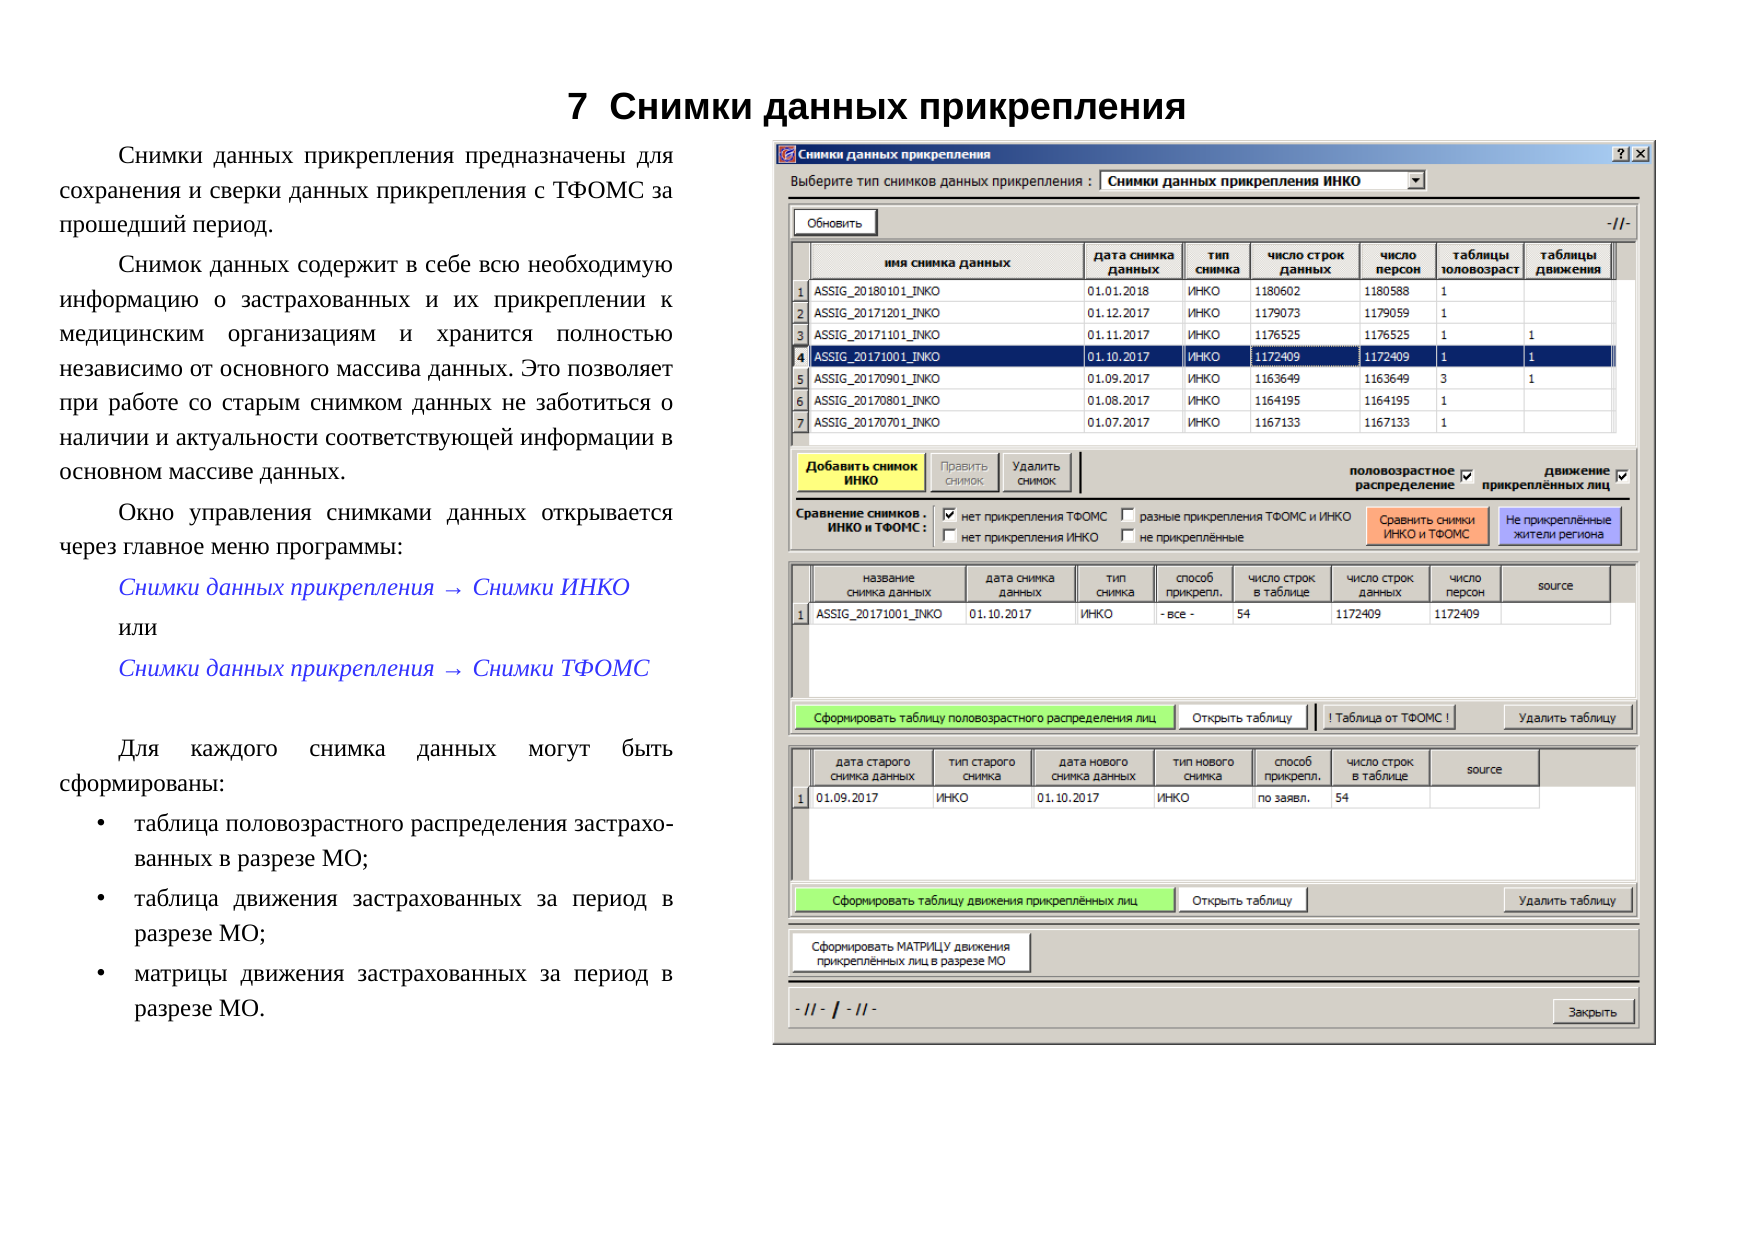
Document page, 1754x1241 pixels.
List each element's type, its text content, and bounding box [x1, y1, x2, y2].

text Снимки данных прикрепления → Снимки ИНКО [59, 572, 674, 601]
text Снимки данных прикрепления предназначены для сохранения и сверки данных прикрепления с ТФОМС за прошедший период. [59, 140, 674, 238]
list матрицы движения застрахованных за период в разрезе МО. [97, 958, 674, 1021]
list таблица движения застрахованных за период в разрезе МО; [97, 883, 674, 946]
subtitle Снимки данных прикрепления [236, 84, 1518, 128]
text Для каждого снимка данных могут быть сформированы: [59, 733, 674, 797]
text Окно управления снимками данных открывается через главное меню программы: [59, 497, 674, 560]
text Снимки данных прикрепления → Снимки ТФОМС [59, 653, 674, 681]
picture [772, 140, 1656, 1045]
list таблица половозрастного распределения застрахо­ванных в разрезе МО; [97, 808, 674, 872]
text Снимок данных содержит в себе всю необходимую информацию о застрахованных и их прикреплении к медицинским организациям и хранится полностью независимо от основного массива данных. Это позволяет при работе со старым снимком данных не заботиться о наличии и актуальности соответствующей информации в основном массиве данных. [59, 249, 674, 485]
text или [59, 612, 674, 641]
